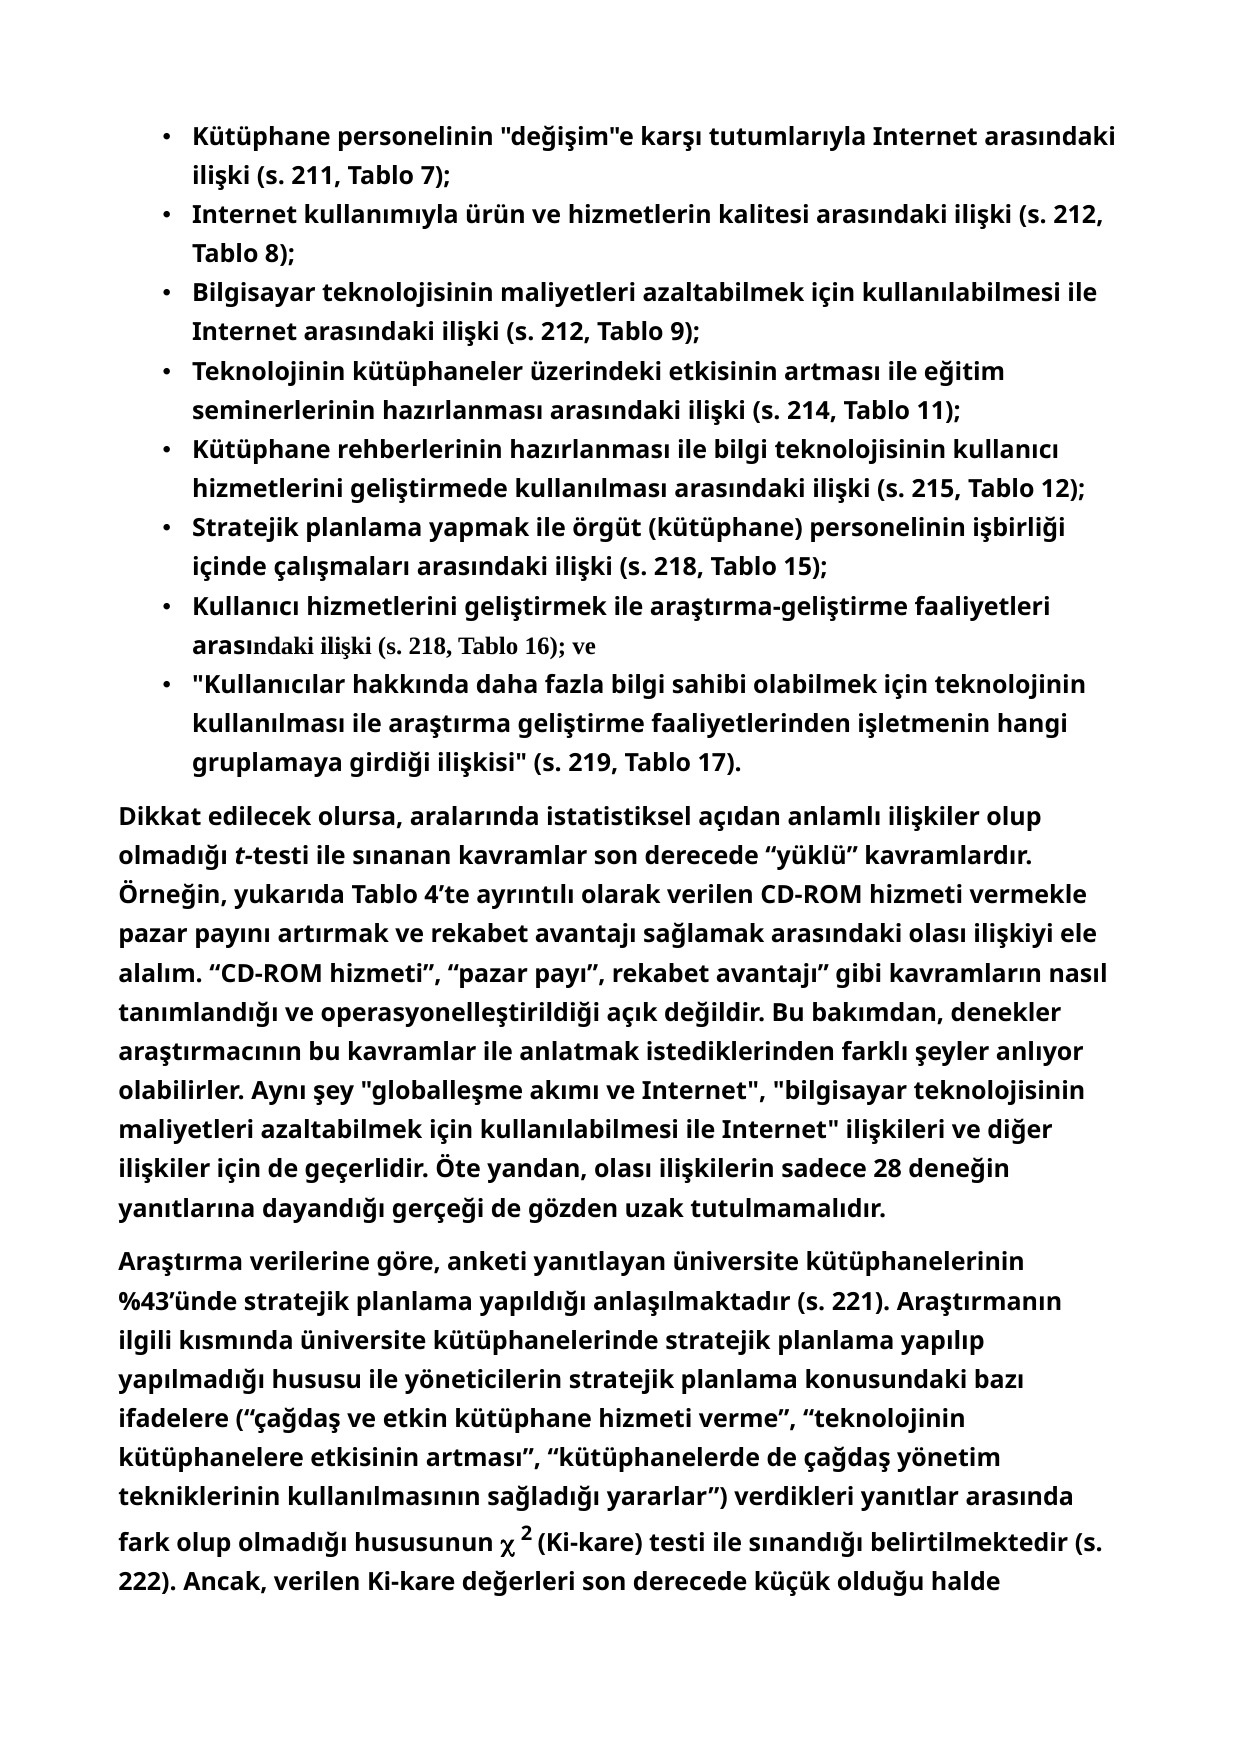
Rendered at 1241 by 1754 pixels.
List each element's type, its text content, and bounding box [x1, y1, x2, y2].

list Teknolojinin kütüphaneler üzerindeki etkisinin artması ile eğitim seminerlerinin hazırlanması arasındaki ilişki (s. 214, Tablo 11); [162, 353, 1122, 426]
text Dikkat edilecek olursa, aralarında istatistiksel açıdan anlamlı ilişkiler olup olmadığı t-testi ile sınanan kavramlar son derecede “yüklü” kavramlardır. Örneğin, yukarıda Tablo 4’te ayrıntılı olarak verilen CD-ROM hizmeti vermekle pazar payını artırmak ve rekabet avantajı sağlamak arasındaki olası ilişkiyi ele alalım. “CD-ROM hizmeti”, “pazar payı”, rekabet avantajı” gibi kavramların nasıl tanımlandığı ve operasyonelleştirildiği açık değildir. Bu bakımdan, denekler araştırmacının bu kavramlar ile anlatmak istediklerinden farklı şeyler anlıyor olabilirler. Aynı şey "globalleşme akımı ve Internet", "bilgisayar teknolojisinin maliyetleri azaltabilmek için kullanılabilmesi ile Internet" ilişkileri ve diğer ilişkiler için de geçerlidir. Öte yandan, olası ilişkilerin sadece 28 deneğin yanıtlarına dayandığı gerçeği de gözden uzak tutulmamalıdır. [118, 798, 1122, 1224]
list Bilgisayar teknolojisinin maliyetleri azaltabilmek için kullanılabilmesi ile Internet arasındaki ilişki (s. 212, Tablo 9); [162, 275, 1122, 348]
list Stratejik planlama yapmak ile örgüt (kütüphane) personelinin işbirliği içinde çalışmaları arasındaki ilişki (s. 218, Tablo 15); [162, 510, 1122, 583]
list Kütüphane personelinin "değişim"e karşı tutumlarıyla Internet arasındaki ilişki (s. 211, Tablo 7); [162, 118, 1122, 191]
list Kütüphane rehberlerinin hazırlanması ile bilgi teknolojisinin kullanıcı hizmetlerini geliştirmede kullanılması arasındaki ilişki (s. 215, Tablo 12); [162, 431, 1122, 505]
text Araştırma verilerine göre, anketi yanıtlayan üniversite kütüphanelerinin %43’ünde stratejik planlama yapıldığı anlaşılmaktadır (s. 221). Araştırmanın ilgili kısmında üniversite kütüphanelerinde stratejik planlama yapılıp yapılmadığı hususu ile yöneticilerin stratejik planlama konusundaki bazı ifadelere (“çağdaş ve etkin kütüphane hizmeti verme”, “teknolojinin kütüphanelere etkisinin artması”, “kütüphanelerde de çağdaş yönetim tekniklerinin kullanılmasının sağladığı yararlar”) verdikleri yanıtlar arasında fark olup olmadığı hususunun c 2 (Ki-kare) testi ile sınandığı belirtilmektedir (s. 222). Ancak, verilen Ki-kare değerleri son derecede küçük olduğu halde [118, 1244, 1122, 1598]
list "Kullanıcılar hakkında daha fazla bilgi sahibi olabilmek için teknolojinin kullanılması ile araştırma geliştirme faaliyetlerinden işletmenin hangi gruplamaya girdiği ilişkisi" (s. 219, Tablo 17). [162, 666, 1122, 779]
list Kullanıcı hizmetlerini geliştirmek ile araştırma-geliştirme faaliyetleri arasındaki ilişki (s. 218, Tablo 16); ve [162, 588, 1122, 661]
list Internet kullanımıyla ürün ve hizmetlerin kalitesi arasındaki ilişki (s. 212, Tablo 8); [162, 196, 1122, 270]
